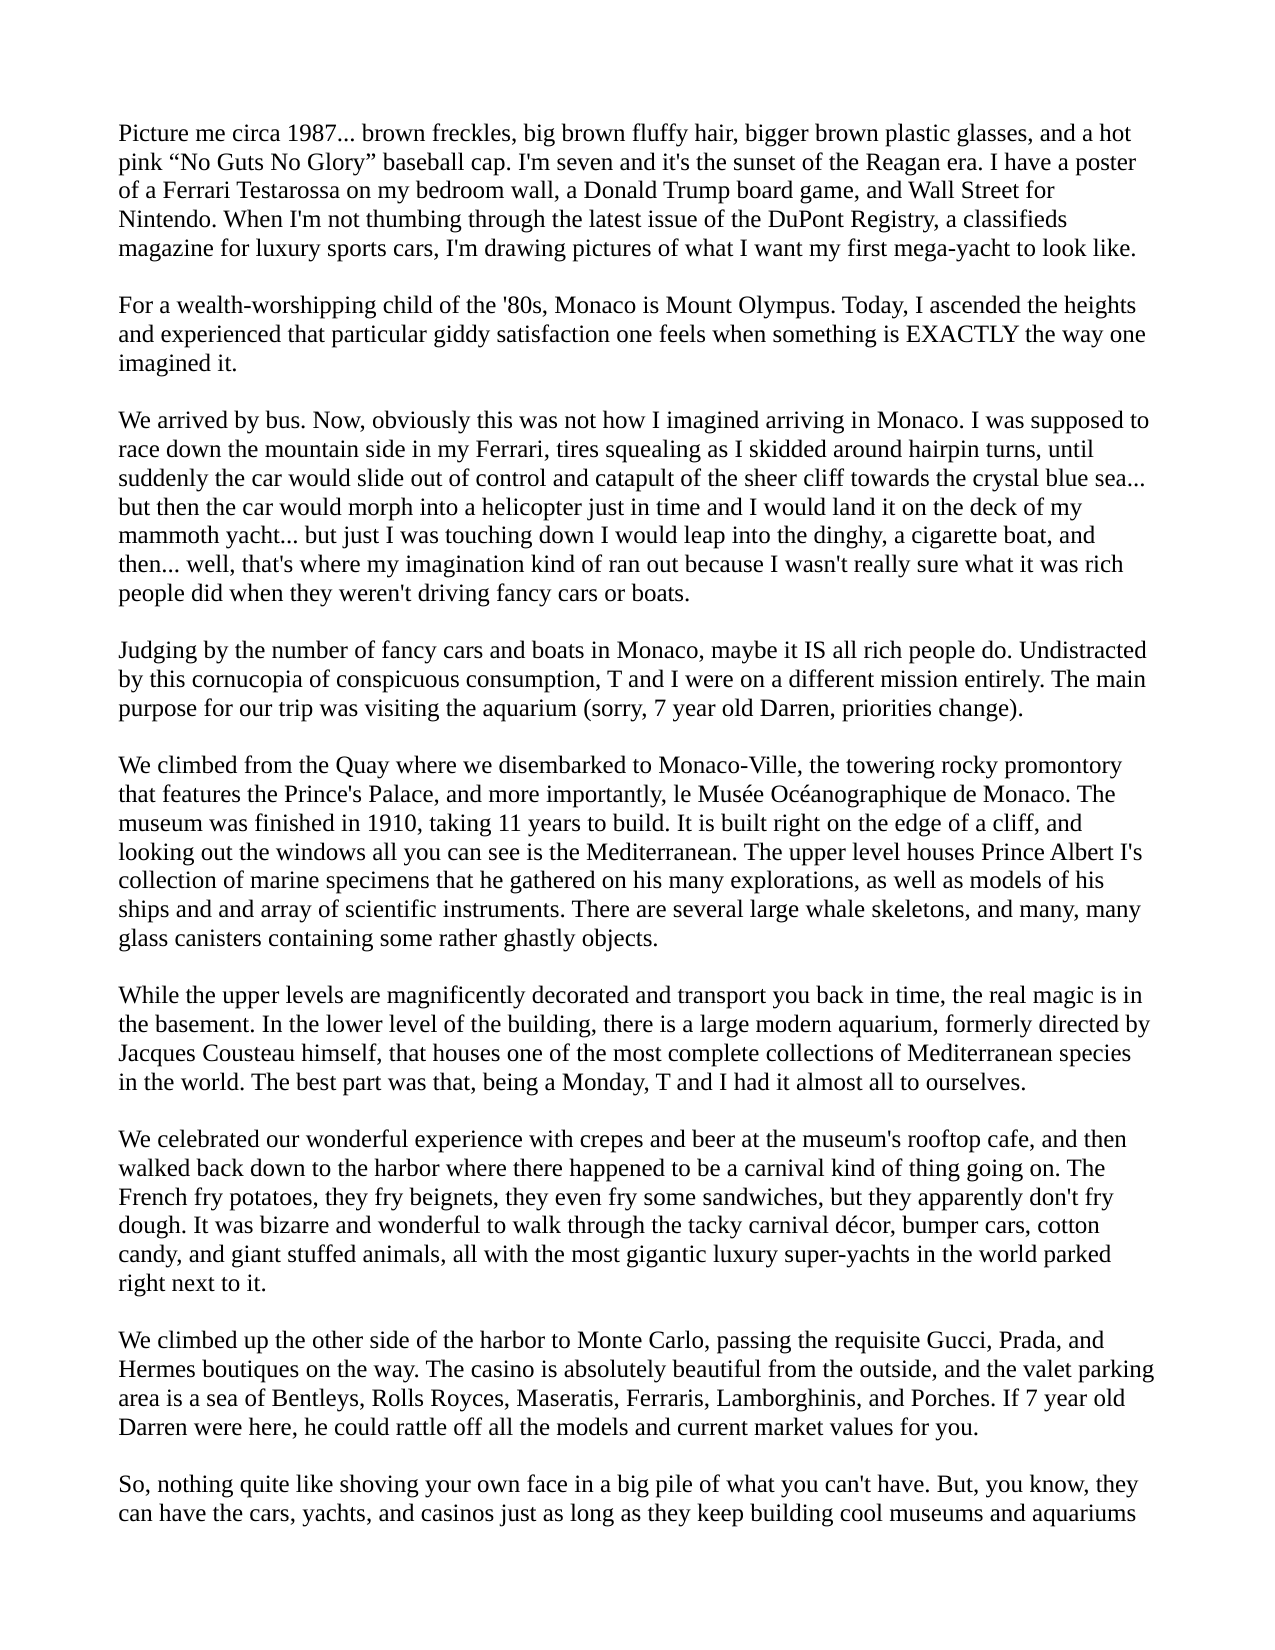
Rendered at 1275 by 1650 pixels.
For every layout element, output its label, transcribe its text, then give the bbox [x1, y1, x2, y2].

text Judging by the number of fancy cars and boats in Monaco, maybe it IS all rich people do. Undistracted by this cornucopia of conspicuous consumption, T and I were on a different mission entirely. The main purpose for our trip was visiting the aquarium (sorry, 7 year old Darren, priorities change). [118, 636, 1157, 722]
text We arrived by bus. Now, obviously this was not how I imagined arriving in Monaco. I was supposed to race down the mountain side in my Ferrari, tires squealing as I skidded around hairpin turns, until suddenly the car would slide out of control and catapult of the sheer cliff towards the crystal blue sea... but then the car would morph into a helicopter just in time and I would land it on the deck of my mammoth yacht... but just I was touching down I would leap into the dinghy, a cigarette boat, and then... well, that's where my imagination kind of ran out because I wasn't really sure what it was rich people did when they weren't driving fancy cars or boats. [118, 406, 1157, 607]
text We climbed from the Quay where we disembarked to Monaco-Ville, the towering rocky promontory that features the Prince's Palace, and more importantly, le Musée Océanographique de Monaco. The museum was finished in 1910, taking 11 years to build. It is built right on the edge of a cliff, and looking out the windows all you can see is the Mediterranean. The upper level houses Prince Albert I's collection of marine specimens that he gathered on his many explorations, as well as models of his ships and and array of scientific instruments. There are several large whale skeletons, and many, many glass canisters containing some rather ghastly objects. [118, 751, 1157, 952]
text We climbed up the other side of the harbor to Monte Carlo, passing the requisite Gucci, Prada, and Hermes boutiques on the way. The casino is absolutely beautiful from the outside, and the valet parking area is a sea of Bentleys, Rolls Royces, Maseratis, Ferraris, Lamborghinis, and Porches. If 7 year old Darren were here, he could rattle off all the models and current market values for you. [118, 1326, 1157, 1441]
text We celebrated our wonderful experience with crepes and beer at the museum's rooftop cafe, and then walked back down to the harbor where there happened to be a carnival kind of thing going on. The French fry potatoes, they fry beignets, they even fry some sandwiches, but they apparently don't fry dough. It was bizarre and wonderful to walk through the tacky carnival décor, bumper cars, cotton candy, and giant stuffed animals, all with the most gigantic luxury super-yachts in the world parked right next to it. [118, 1124, 1157, 1297]
text So, nothing quite like shoving your own face in a big pile of what you can't have. But, you know, they can have the cars, yachts, and casinos just as long as they keep building cool museums and aquariums [118, 1469, 1157, 1527]
text Picture me circa 1987... brown freckles, big brown fluffy hair, bigger brown plastic glasses, and a hot pink “No Guts No Glory” baseball cap. I'm seven and it's the sunset of the Reagan era. I have a poster of a Ferrari Testarossa on my bedroom wall, a Donald Trump board game, and Wall Street for Nintendo. When I'm not thumbing through the latest issue of the DuPont Registry, a classifieds magazine for luxury sports cars, I'm drawing pictures of what I want my first mega-yacht to look like. [118, 118, 1157, 262]
text For a wealth-worshipping child of the '80s, Monaco is Mount Olympus. Today, I ascended the heights and experienced that particular giddy satisfaction one feels when something is EXACTLY the way one imagined it. [118, 291, 1157, 377]
text While the upper levels are magnificently decorated and transport you back in time, the real magic is in the basement. In the lower level of the building, there is a large modern aquarium, formerly directed by Jacques Cousteau himself, that houses one of the most complete collections of Mediterranean species in the world. The best part was that, being a Monday, T and I had it almost all to ourselves. [118, 981, 1157, 1096]
